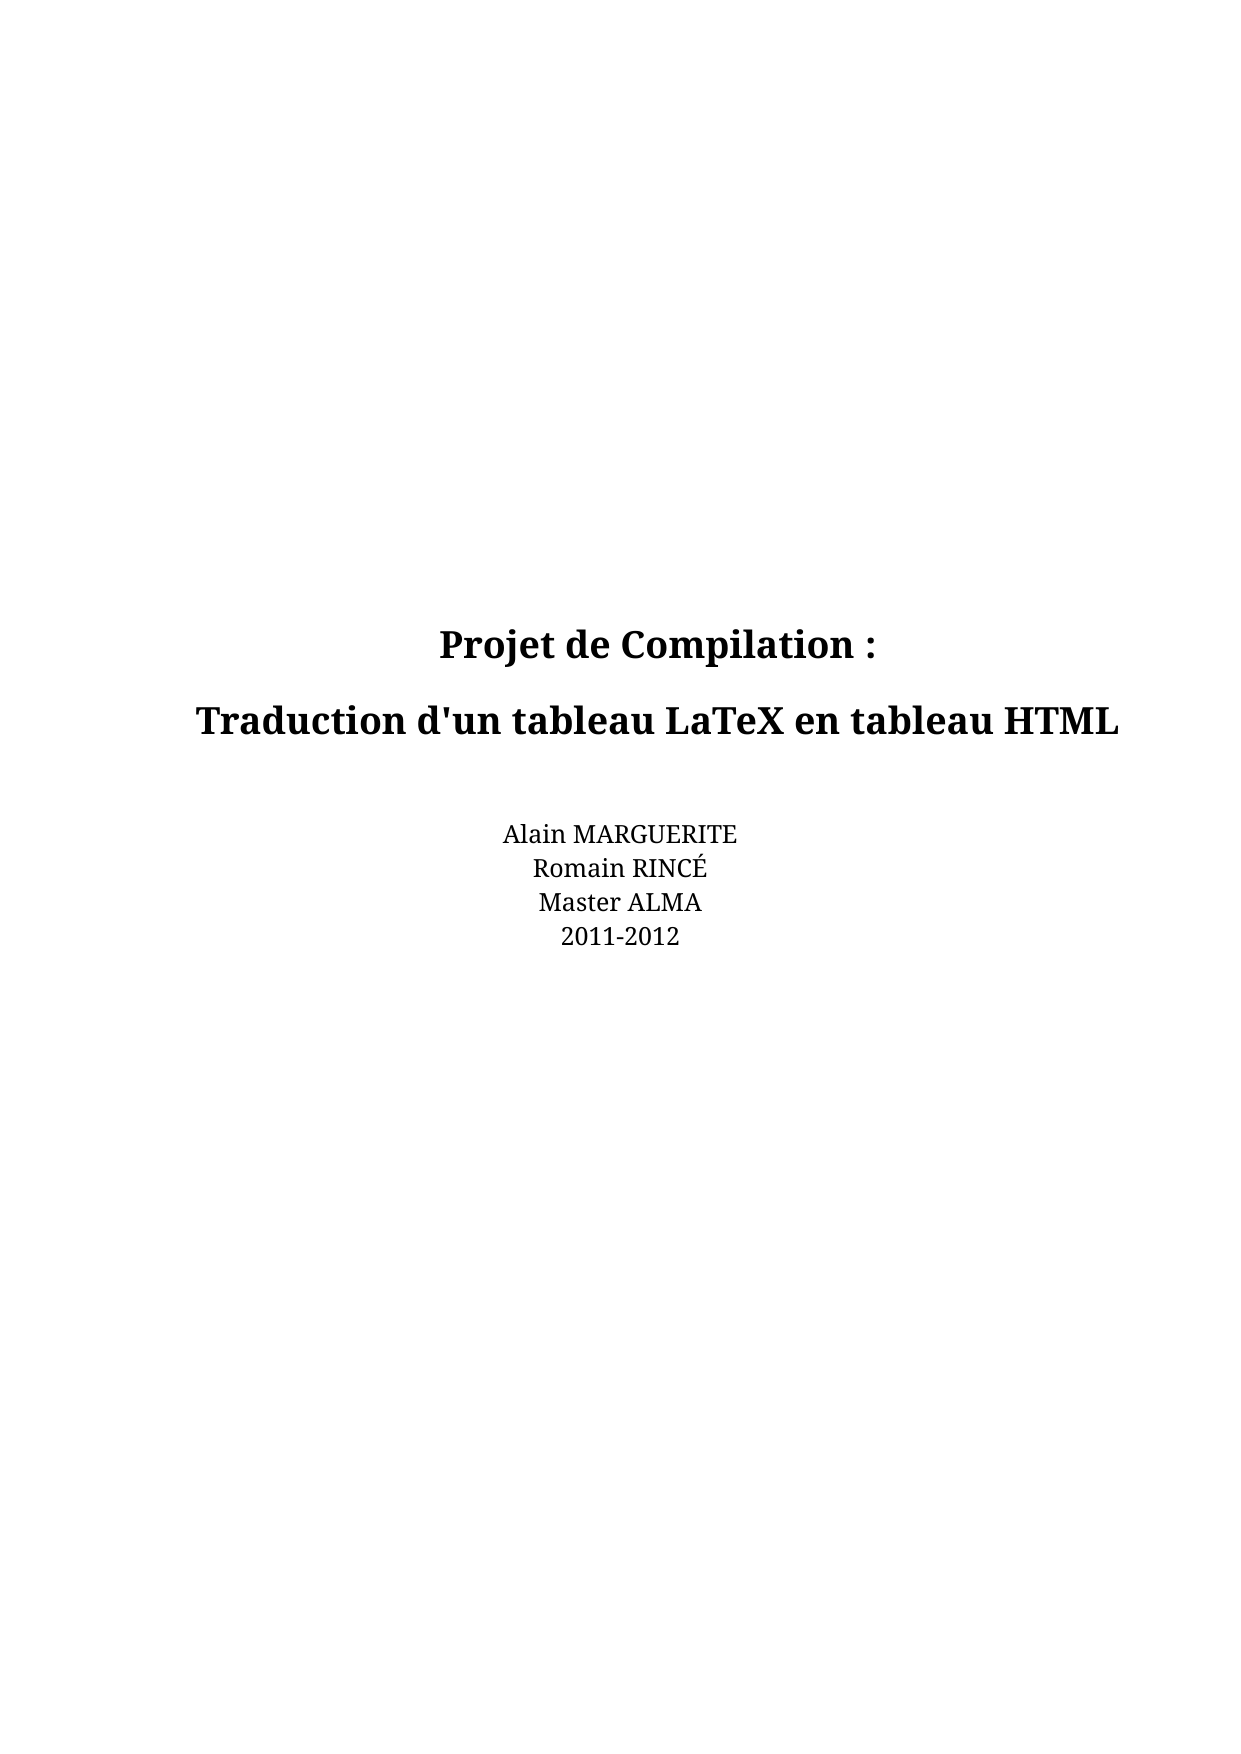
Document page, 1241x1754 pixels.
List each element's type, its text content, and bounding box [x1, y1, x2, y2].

title Traduction d'un tableau LaTeX en tableau HTML [118, 694, 1122, 745]
text Master ALMA [118, 884, 1122, 918]
text Alain MARGUERITE [118, 816, 1122, 850]
text 2011-2012 [118, 918, 1122, 952]
text Romain RINCÉ [118, 850, 1122, 884]
title Projet de Compilation : [118, 618, 1122, 669]
